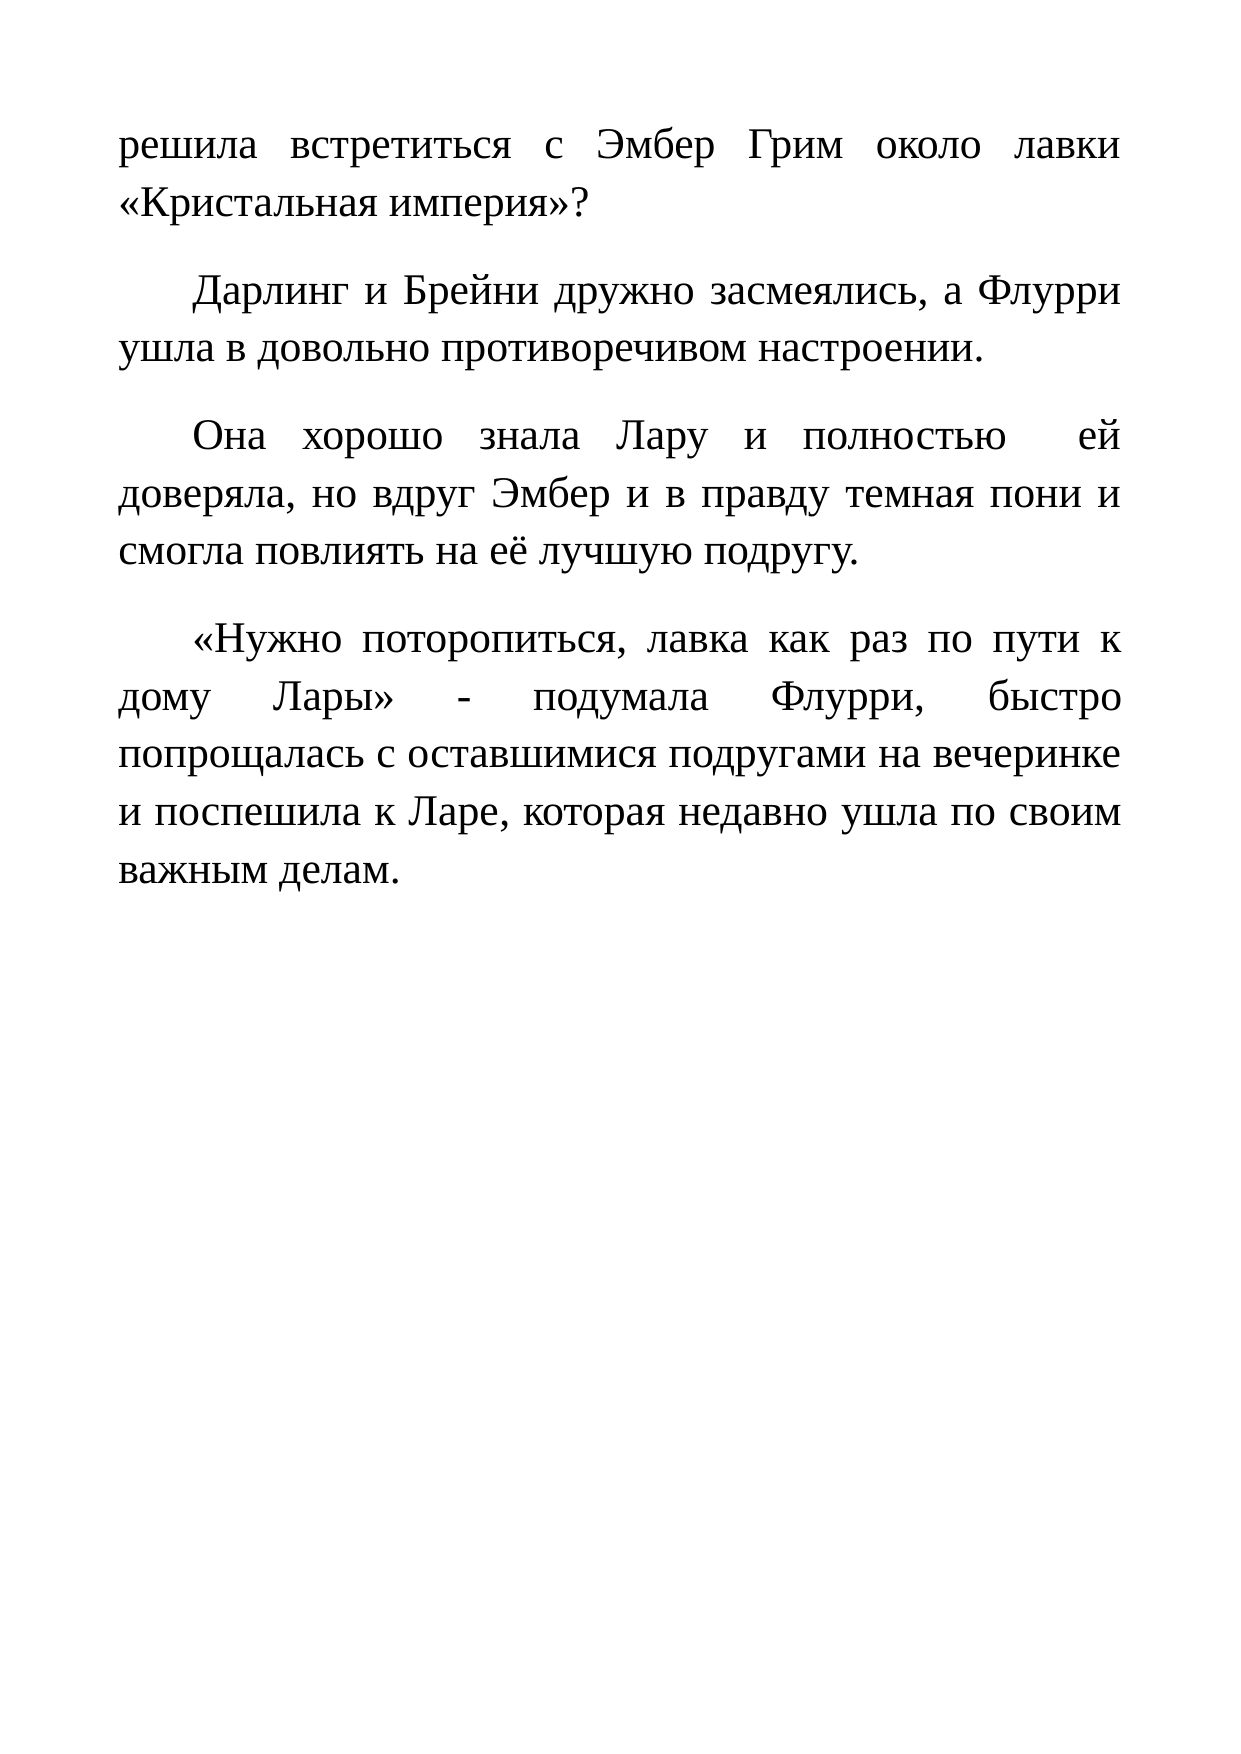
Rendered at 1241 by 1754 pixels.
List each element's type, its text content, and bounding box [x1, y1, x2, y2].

text «Нужно поторопиться, лавка как раз по пути к дому Лары» - подумала Флурри, быстро попрощалась с оставшимися подругами на вечеринке и поспешила к Ларе, которая недавно ушла по своим важным делам. [118, 611, 1122, 893]
text Она хорошо знала Лару и полностью ей доверяла, но вдруг Эмбер и в правду темная пони и смогла повлиять на её лучшую подругу. [118, 408, 1122, 574]
text решила встретиться с Эмбер Грим около лавки «Кристальная империя»? [118, 118, 1122, 226]
text Дарлинг и Брейни дружно засмеялись, а Флурри ушла в довольно противоречивом настроении. [118, 263, 1122, 371]
